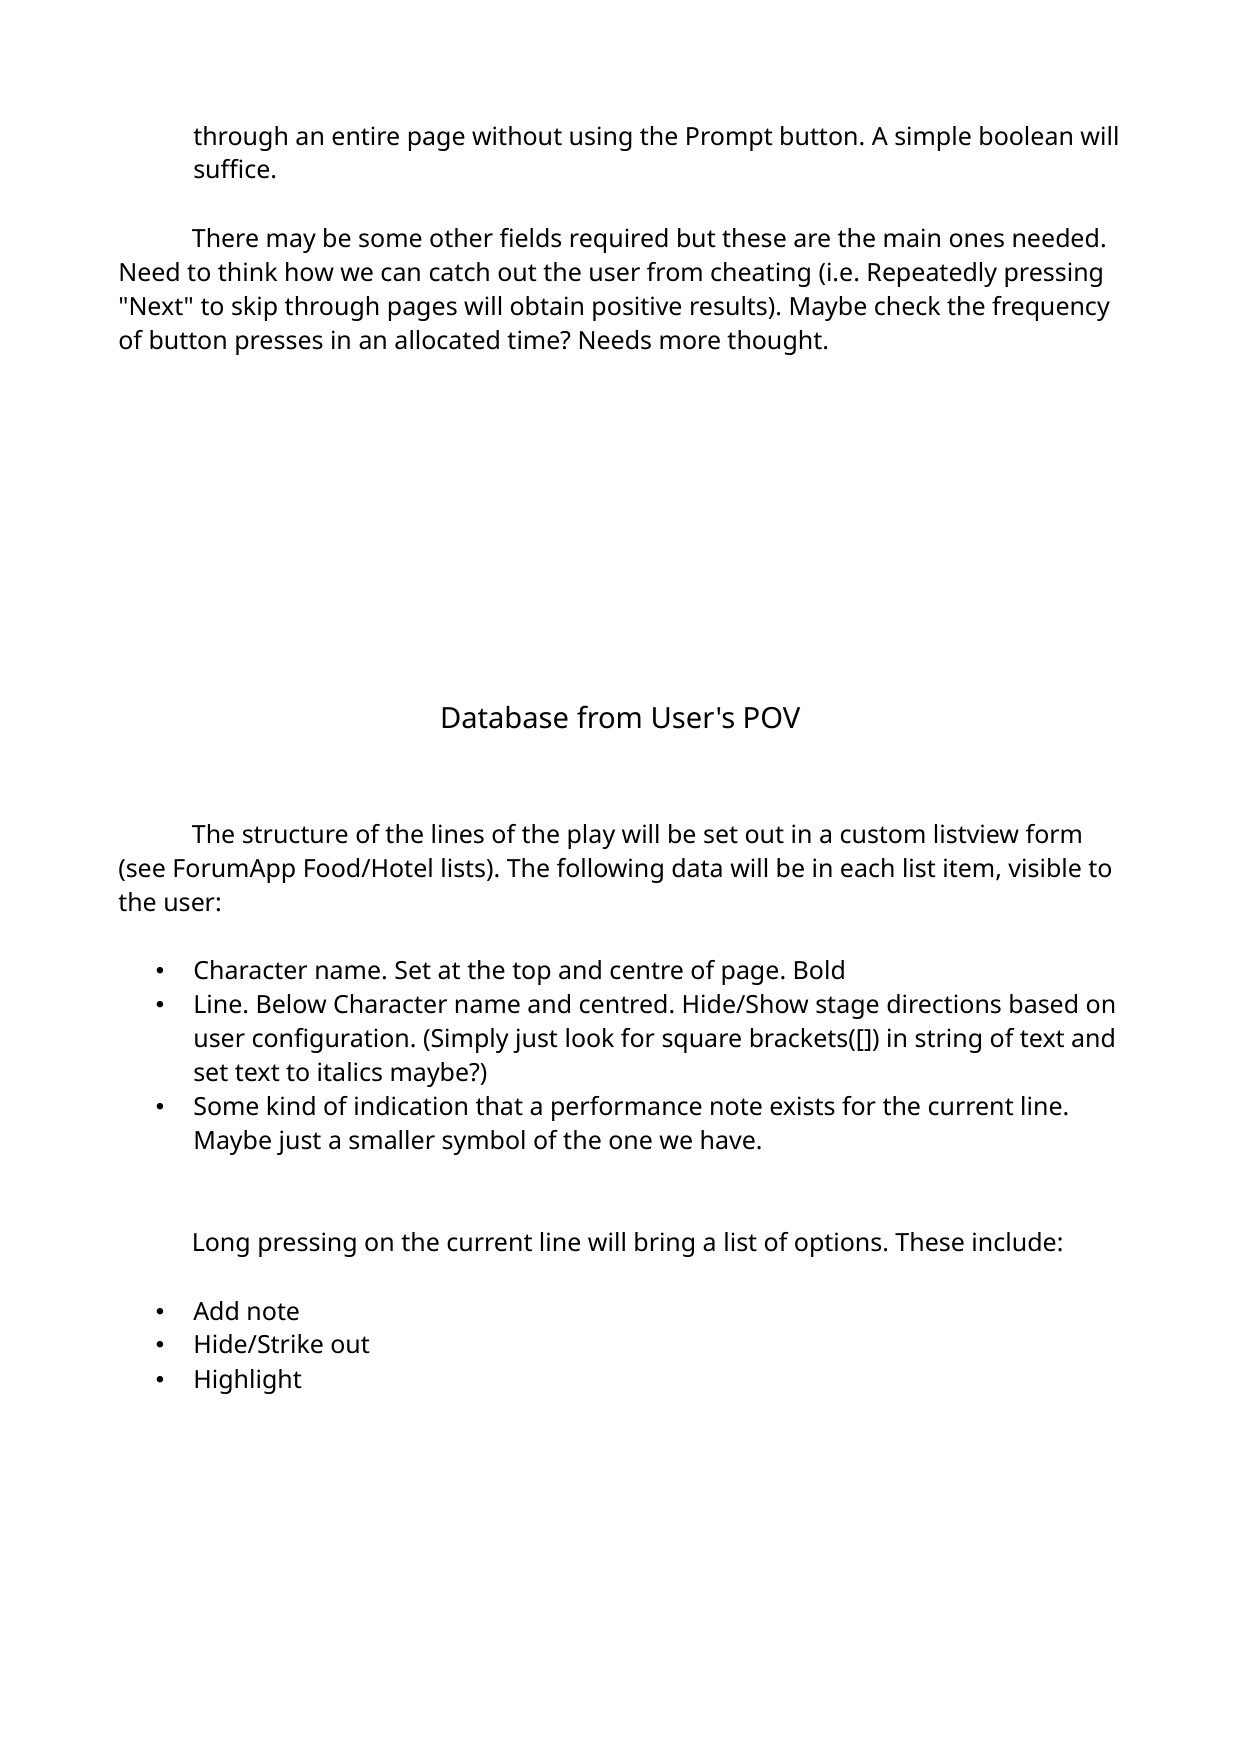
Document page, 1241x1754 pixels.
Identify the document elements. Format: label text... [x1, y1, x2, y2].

text Database from User's POV [118, 697, 1122, 737]
list Add note [156, 1293, 1122, 1327]
text There may be some other fields required but these are the main ones needed. Need to think how we can catch out the user from cheating (i.e. Repeatedly pressing "Next" to skip through pages will obtain positive results). Maybe check the frequency of button presses in an allocated time? Needs more thought. [118, 220, 1122, 357]
list Some kind of indication that a performance note exists for the current line. Maybe just a smaller symbol of the one we have. [156, 1089, 1122, 1157]
text Long pressing on the current line will bring a list of options. These include: [118, 1225, 1122, 1259]
list Character name. Set at the top and centre of page. Bold [156, 952, 1122, 987]
text The structure of the lines of the play will be set out in a custom listview form (see ForumApp Food/Hotel lists). The following data will be in each list item, visible to the user: [118, 816, 1122, 918]
list Line. Below Character name and centred. Hide/Show stage directions based on user configuration. (Simply just look for square brackets([]) in string of text and set text to italics maybe?) [156, 987, 1122, 1089]
list Hide/Strike out [156, 1327, 1122, 1361]
list through an entire page without using the Prompt button. A simple boolean will suffice. [156, 118, 1122, 186]
list Highlight [156, 1361, 1122, 1395]
